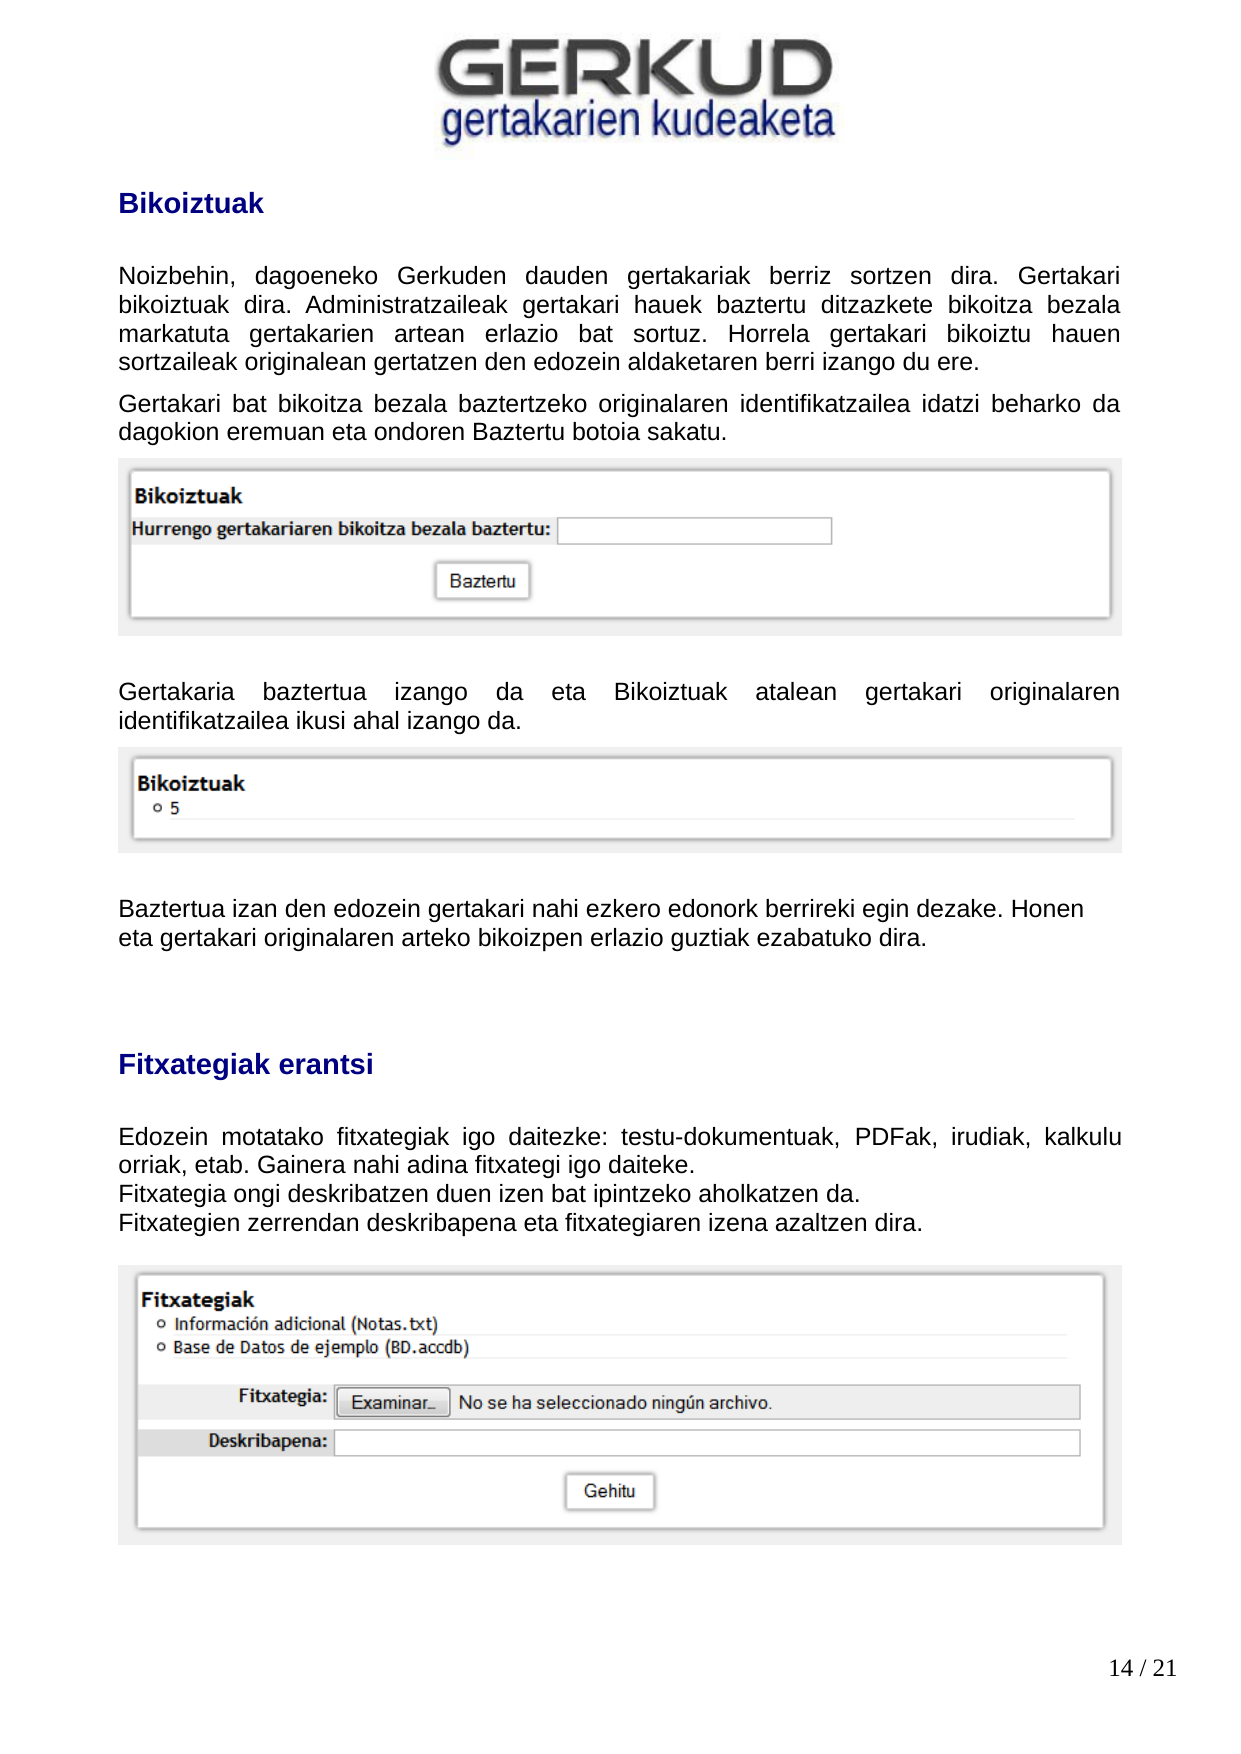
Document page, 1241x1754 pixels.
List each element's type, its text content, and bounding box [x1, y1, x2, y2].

text Gertakari bat bikoitza bezala baztertzeko originalaren identifikatzailea idatzi beharko da dagokion eremuan eta ondoren Baztertu botoia sakatu. [118, 388, 1122, 446]
subtitle Fitxategiak erantsi [118, 1047, 1122, 1080]
text Fitxategien zerrendan deskribapena eta fitxategiaren izena azaltzen dira. [118, 1208, 1122, 1236]
subtitle Bikoiztuak [118, 186, 1122, 220]
text Gertakaria baztertua izango da eta Bikoiztuak atalean gertakari originalaren identifikatzailea ikusi ahal izango da. [118, 677, 1122, 735]
picture [434, 23, 844, 160]
text Edozein motatako fitxategiak igo daitezke: testu-dokumentuak, PDFak, irudiak, kalkulu orriak, etab. Gainera nahi adina fitxategi igo daiteke. [118, 1121, 1122, 1179]
text Baztertua izan den edozein gertakari nahi ezkero edonork berrireki egin dezake. Honen eta gertakari originalaren arteko bikoizpen erlazio guztiak ezabatuko dira. [118, 894, 1122, 952]
text Fitxategia ongi deskribatzen duen izen bat ipintzeko aholkatzen da. [118, 1179, 1122, 1208]
picture [118, 1265, 1123, 1545]
picture [118, 747, 1123, 853]
picture [118, 458, 1123, 636]
text Noizbehin, dagoeneko Gerkuden dauden gertakariak berriz sortzen dira. Gertakari bikoiztuak dira. Administratzaileak gertakari hauek baztertu ditzazkete bikoitza bezala markatuta gertakarien artean erlazio bat sortuz. Horrela gertakari bikoiztu hauen sortzaileak originalean gertatzen den edozein aldaketaren berri izango du ere. [118, 261, 1122, 376]
